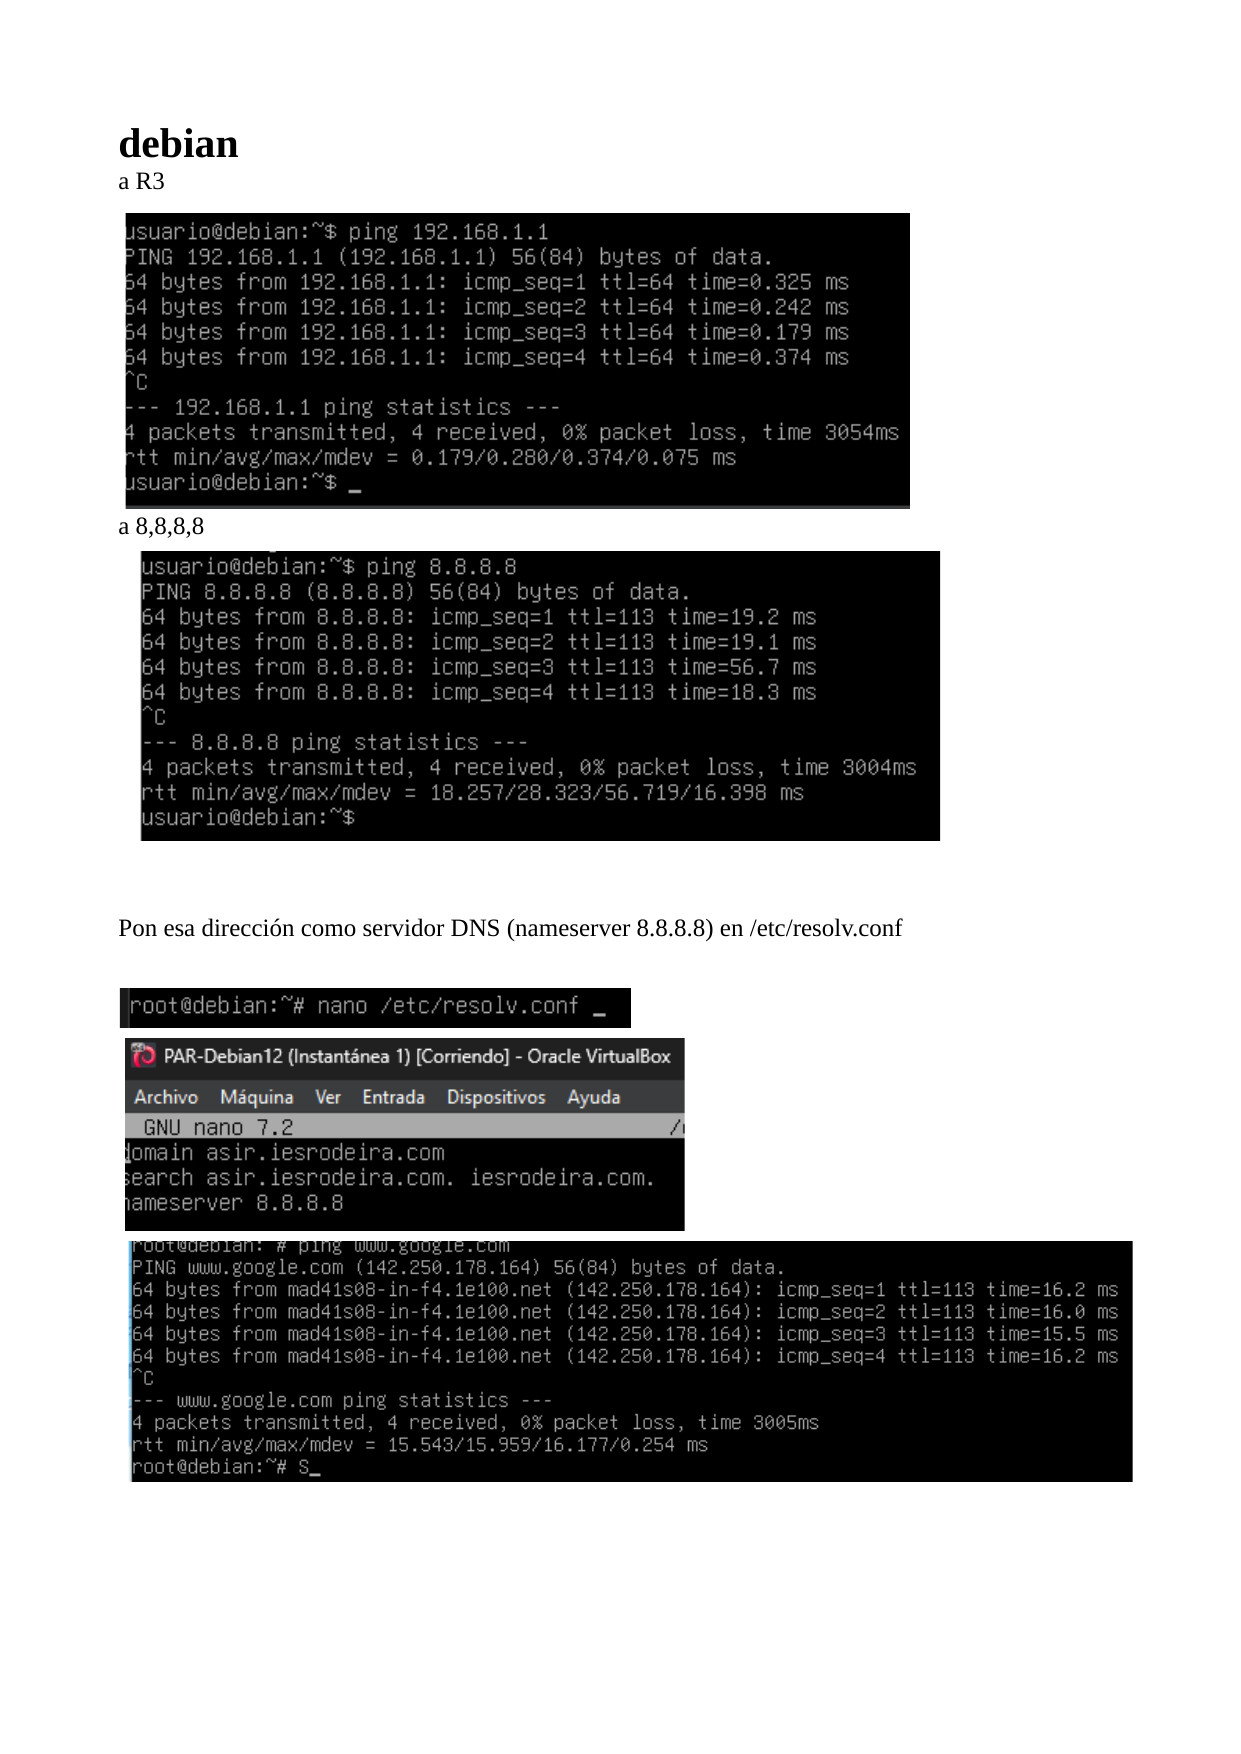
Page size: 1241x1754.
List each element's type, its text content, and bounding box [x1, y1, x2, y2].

picture [125, 213, 910, 509]
text debian [118, 118, 1122, 166]
picture [140, 551, 941, 841]
text a 8,8,8,8 [118, 511, 1122, 540]
picture [128, 1241, 1133, 1482]
text Pon esa dirección como servidor DNS (nameserver 8.8.8.8) en /etc/resolv.conf [118, 913, 1122, 942]
text a R3 [118, 166, 1122, 195]
picture [119, 988, 631, 1028]
picture [125, 1038, 685, 1231]
